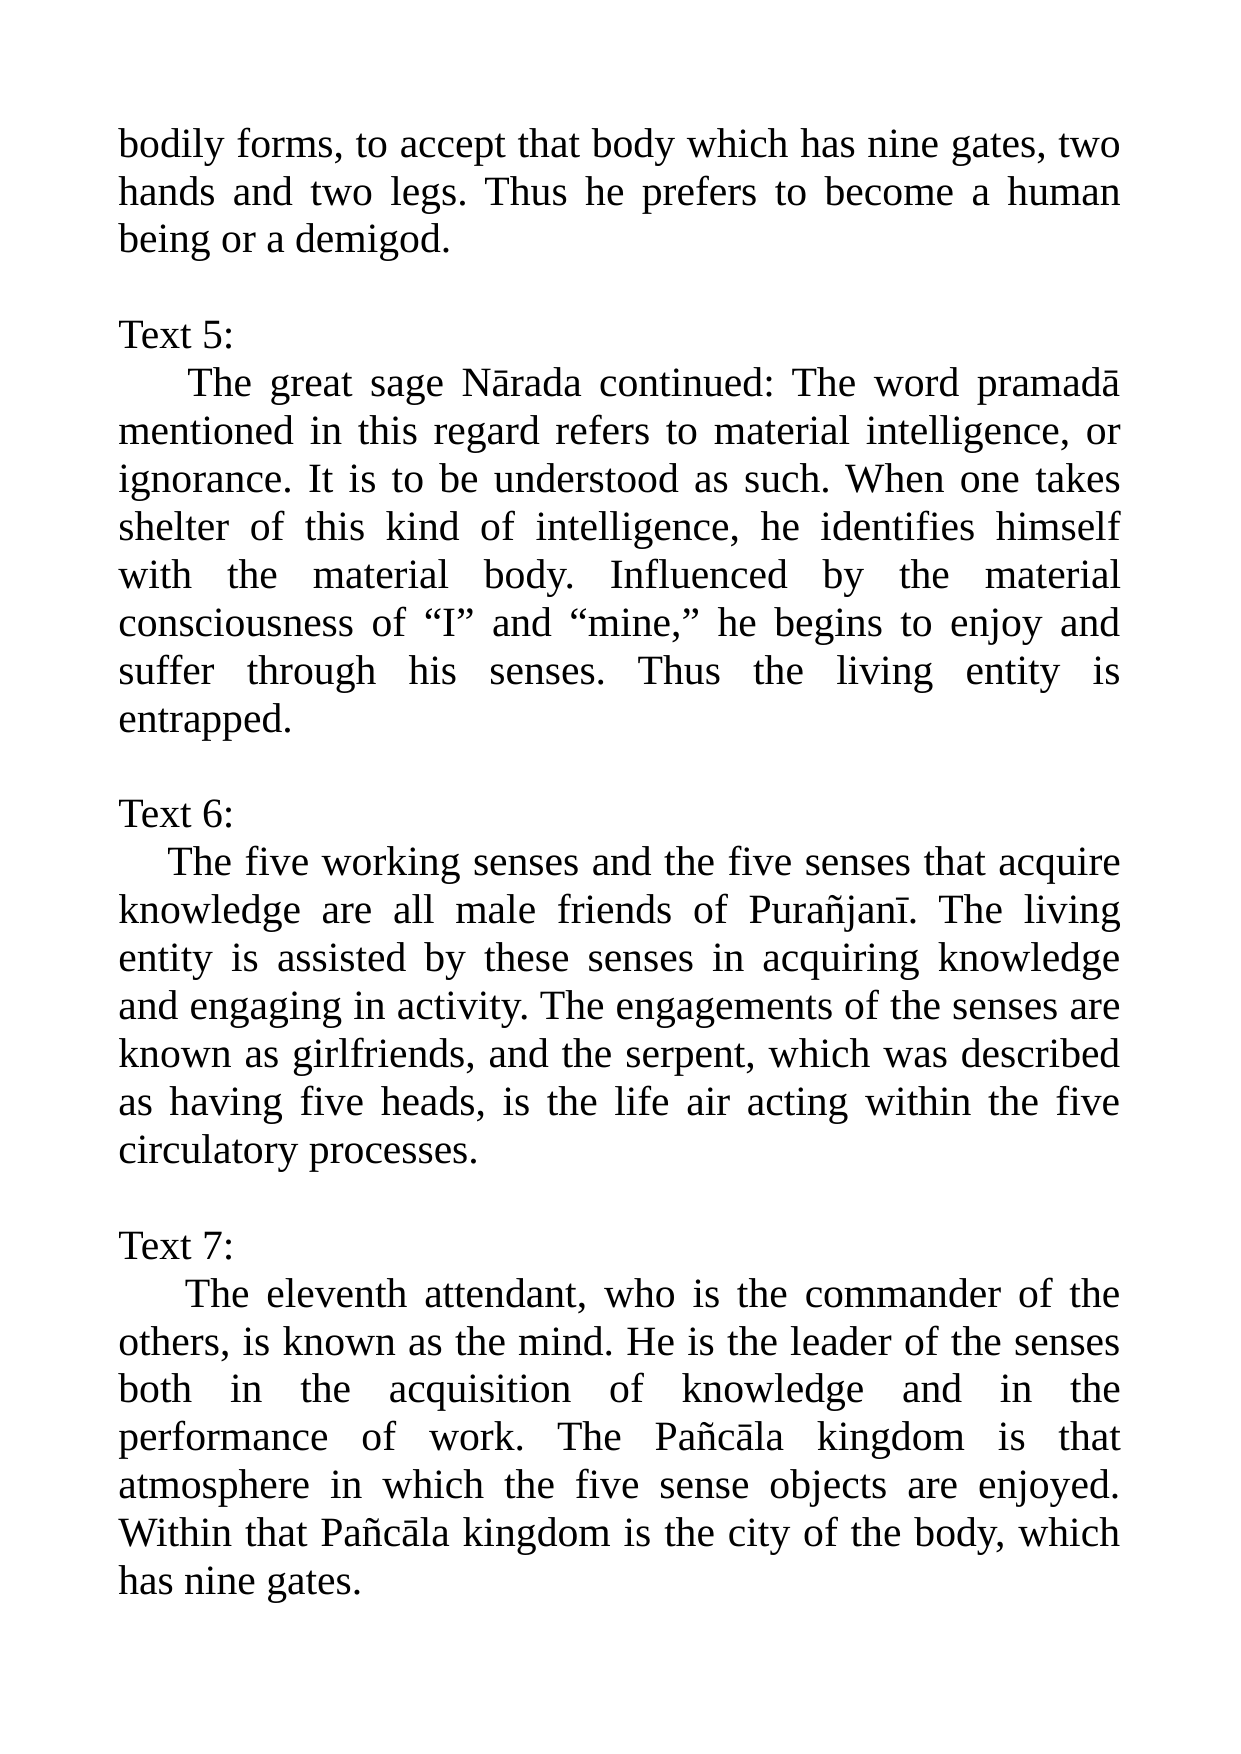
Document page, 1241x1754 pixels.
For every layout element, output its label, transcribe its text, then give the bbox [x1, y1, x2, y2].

text Text 7: [118, 1220, 1122, 1268]
text The great sage Nārada continued: The word pramadā mentioned in this regard refers to material intelligence, or ignorance. It is to be understood as such. When one takes shelter of this kind of intelligence, he identifies himself with the material body. Influenced by the material consciousness of “I” and “mine,” he begins to enjoy and suffer through his senses. Thus the living entity is entrapped. [118, 358, 1122, 741]
text The eleventh attendant, who is the commander of the others, is known as the mind. He is the leader of the senses both in the acquisition of knowledge and in the performance of work. The Pañcāla kingdom is that atmosphere in which the five sense objects are enjoyed. Within that Pañcāla kingdom is the city of the body, which has nine gates. [118, 1268, 1122, 1603]
text The five working senses and the five senses that acquire knowledge are all male friends of Purañjanī. The living entity is assisted by these senses in acquiring knowledge and engaging in activity. The engagements of the senses are known as girlfriends, and the serpent, which was described as having five heads, is the life air acting within the five circulatory processes. [118, 837, 1122, 1172]
text Text 5: [118, 310, 1122, 358]
text Text 6: [118, 789, 1122, 837]
text bodily forms, to accept that body which has nine gates, two hands and two legs. Thus he prefers to become a human being or a demigod. [118, 118, 1122, 262]
